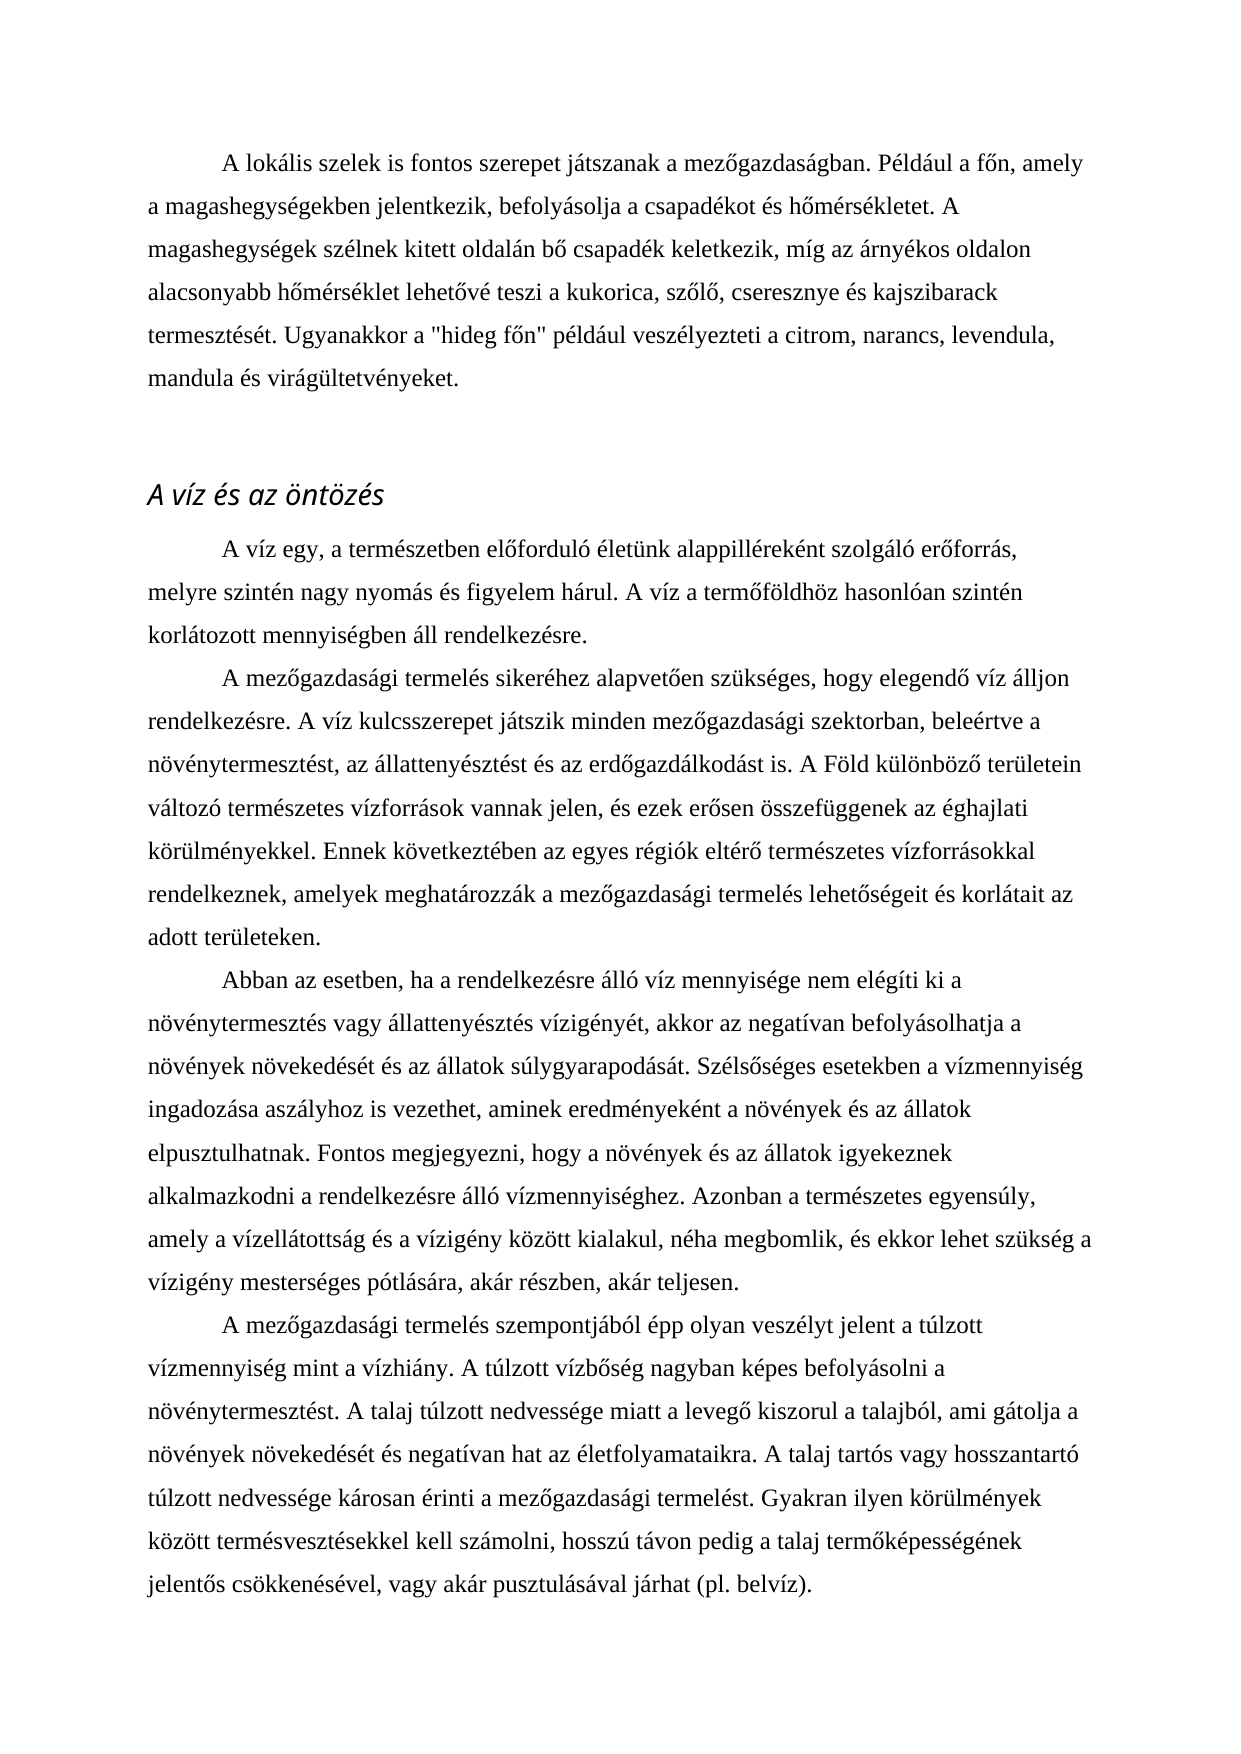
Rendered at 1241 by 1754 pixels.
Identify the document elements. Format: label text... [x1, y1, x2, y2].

text A lokális szelek is fontos szerepet játszanak a mezőgazdaságban. Például a főn, amely a magashegységekben jelentkezik, befolyásolja a csapadékot és hőmérsékletet. A magashegységek szélnek kitett oldalán bő csapadék keletkezik, míg az árnyékos oldalon alacsonyabb hőmérséklet lehetővé teszi a kukorica, szőlő, cseresznye és kajszibarack termesztését. Ugyanakkor a "hideg főn" például veszélyezteti a citrom, narancs, levendula, mandula és virágültetvényeket. [148, 148, 1093, 392]
text A víz egy, a természetben előforduló életünk alappilléreként szolgáló erőforrás, melyre szintén nagy nyomás és figyelem hárul. A víz a termőföldhöz hasonlóan szintén korlátozott mennyiségben áll rendelkezésre. [148, 534, 1093, 649]
text Abban az esetben, ha a rendelkezésre álló víz mennyisége nem elégíti ki a növénytermesztés vagy állattenyésztés vízigényét, akkor az negatívan befolyásolhatja a növények növekedését és az állatok súlygyarapodását. Szélsőséges esetekben a vízmennyiség ingadozása aszályhoz is vezethet, aminek eredményeként a növények és az állatok elpusztulhatnak. Fontos megjegyezni, hogy a növények és az állatok igyekeznek alkalmazkodni a rendelkezésre álló vízmennyiséghez. Azonban a természetes egyensúly, amely a vízellátottság és a vízigény között kialakul, néha megbomlik, és ekkor lehet szükség a vízigény mesterséges pótlására, akár részben, akár teljesen. [148, 965, 1093, 1296]
subtitle A víz és az öntözés [148, 474, 1093, 514]
text A mezőgazdasági termelés szempontjából épp olyan veszélyt jelent a túlzott vízmennyiség mint a vízhiány. A túlzott vízbőség nagyban képes befolyásolni a növénytermesztést. A talaj túlzott nedvessége miatt a levegő kiszorul a talajból, ami gátolja a növények növekedését és negatívan hat az életfolyamataikra. A talaj tartós vagy hosszantartó túlzott nedvessége károsan érinti a mezőgazdasági termelést. Gyakran ilyen körülmények között termésvesztésekkel kell számolni, hosszú távon pedig a talaj termőképességének jelentős csökkenésével, vagy akár pusztulásával járhat (pl. belvíz). [148, 1310, 1093, 1598]
text A mezőgazdasági termelés sikeréhez alapvetően szükséges, hogy elegendő víz álljon rendelkezésre. A víz kulcsszerepet játszik minden mezőgazdasági szektorban, beleértve a növénytermesztést, az állattenyésztést és az erdőgazdálkodást is. A Föld különböző területein változó természetes vízforrások vannak jelen, és ezek erősen összefüggenek az éghajlati körülményekkel. Ennek következtében az egyes régiók eltérő természetes vízforrásokkal rendelkeznek, amelyek meghatározzák a mezőgazdasági termelés lehetőségeit és korlátait az adott területeken. [148, 663, 1093, 951]
